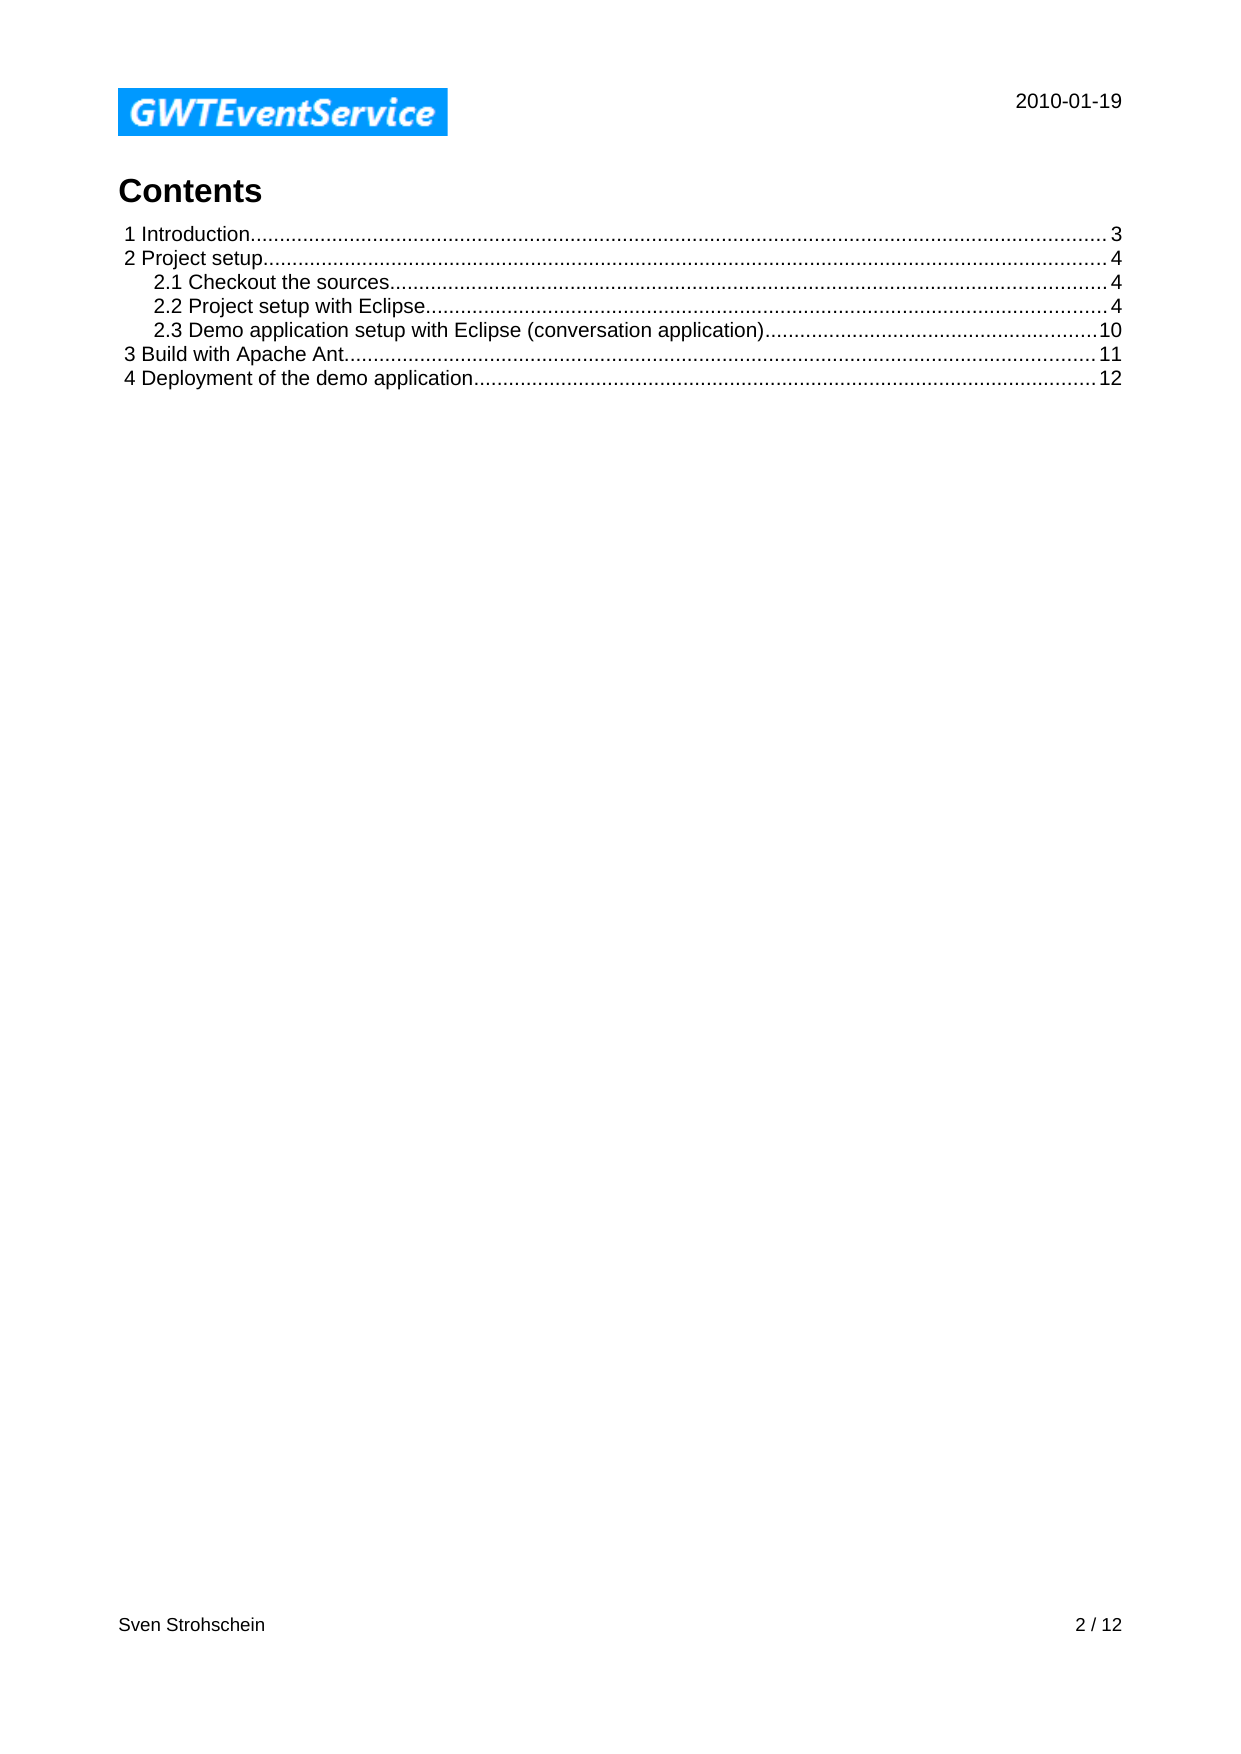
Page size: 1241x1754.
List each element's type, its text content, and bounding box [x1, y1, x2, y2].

text 2 Project setup 4 [118, 246, 1122, 270]
text 4 Deployment of the demo application 12 [118, 366, 1122, 390]
picture [118, 88, 448, 136]
text 2.2 Project setup with Eclipse 4 [148, 294, 1122, 318]
text 2.1 Checkout the sources 4 [148, 270, 1122, 294]
text 3 Build with Apache Ant 11 [118, 342, 1122, 366]
subtitle Contents [118, 171, 1122, 209]
text 2.3 Demo application setup with Eclipse (conversation application) 10 [148, 318, 1122, 342]
text 1 Introduction 3 [118, 222, 1122, 246]
